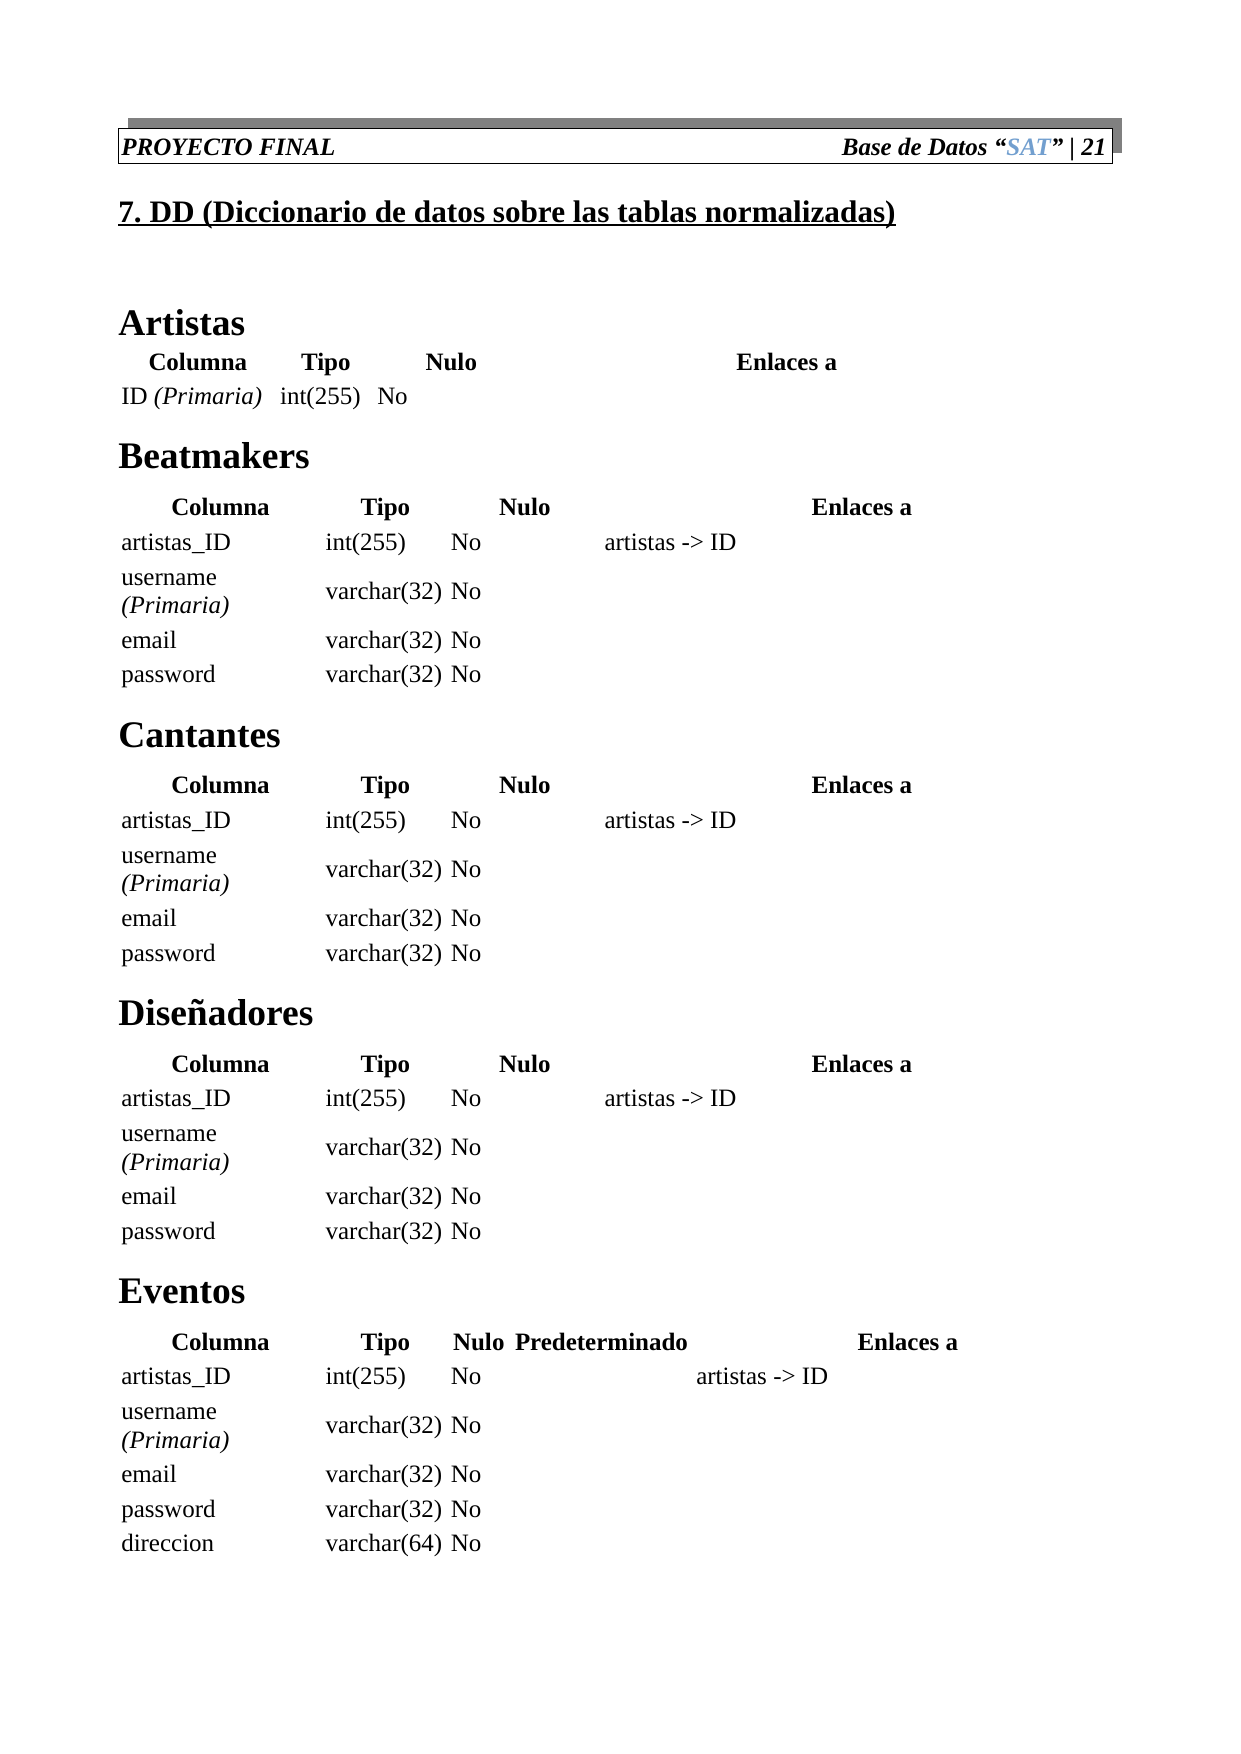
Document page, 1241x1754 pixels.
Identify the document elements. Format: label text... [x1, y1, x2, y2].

table_cell int(255) [323, 1080, 448, 1115]
table_cell [528, 379, 1045, 413]
table_cell int(255) [323, 802, 448, 837]
table_cell ID (Primaria) [118, 379, 277, 413]
table_cell varchar(32) [323, 1115, 448, 1178]
table_cell No [448, 900, 601, 935]
table_header Enlaces a [601, 1046, 1122, 1080]
table_cell direccion [118, 1526, 322, 1560]
table_header Columna [118, 768, 322, 802]
table_cell username (Primaria) [118, 559, 322, 622]
table_cell [601, 622, 1122, 657]
table_cell artistas -> ID [693, 1359, 1122, 1393]
table_header Enlaces a [601, 768, 1122, 802]
table_cell int(255) [323, 524, 448, 559]
table_cell [693, 1456, 1122, 1491]
table_cell [601, 935, 1122, 969]
table_header Nulo [448, 1324, 509, 1358]
table_cell artistas_ID [118, 802, 322, 837]
table_cell varchar(32) [323, 1393, 448, 1456]
table_cell varchar(32) [323, 657, 448, 691]
table_cell No [448, 837, 601, 900]
table_cell [601, 900, 1122, 935]
table_cell [510, 1359, 693, 1393]
table_header Enlaces a [693, 1324, 1122, 1358]
table_cell No [448, 657, 601, 691]
table_cell No [448, 1526, 509, 1560]
table_cell email [118, 900, 322, 935]
table_cell varchar(32) [323, 1456, 448, 1491]
table_cell varchar(32) [323, 1491, 448, 1526]
table_cell [601, 559, 1122, 622]
table_header Columna [118, 1324, 322, 1358]
table_header Nulo [374, 344, 528, 378]
table_cell varchar(32) [323, 622, 448, 657]
table_cell varchar(64) [323, 1526, 448, 1560]
table_cell password [118, 657, 322, 691]
table_cell [601, 1213, 1122, 1247]
table_header Tipo [323, 768, 448, 802]
table_header Tipo [323, 1324, 448, 1358]
table_cell username (Primaria) [118, 837, 322, 900]
table_cell password [118, 1213, 322, 1247]
table_cell No [448, 1115, 601, 1178]
table_cell [693, 1526, 1122, 1560]
table_header Columna [118, 344, 277, 378]
table_cell varchar(32) [323, 935, 448, 969]
table_header Predeterminado [510, 1324, 693, 1358]
table_cell varchar(32) [323, 1178, 448, 1213]
table_cell [601, 837, 1122, 900]
table_cell [510, 1526, 693, 1560]
table_header Columna [118, 490, 322, 524]
table_cell No [448, 1178, 601, 1213]
table_cell [693, 1393, 1122, 1456]
table_cell No [448, 1213, 601, 1247]
table_cell No [448, 1359, 509, 1393]
subtitle Eventos [118, 1268, 1122, 1311]
table_header Tipo [277, 344, 374, 378]
table_cell [510, 1491, 693, 1526]
subtitle Beatmakers [118, 434, 1122, 477]
table_cell varchar(32) [323, 1213, 448, 1247]
table_cell email [118, 1178, 322, 1213]
table_cell [601, 1115, 1122, 1178]
subtitle Diseñadores [118, 990, 1122, 1033]
subtitle Cantantes [118, 712, 1122, 755]
table_header Tipo [323, 490, 448, 524]
table_header Enlaces a [528, 344, 1045, 378]
table_header Columna [118, 1046, 322, 1080]
table_cell username (Primaria) [118, 1115, 322, 1178]
table_cell No [448, 559, 601, 622]
table_cell varchar(32) [323, 900, 448, 935]
table_cell No [448, 802, 601, 837]
table_cell No [448, 1491, 509, 1526]
text Artistas [118, 301, 1122, 344]
table_cell varchar(32) [323, 837, 448, 900]
table_cell artistas_ID [118, 1359, 322, 1393]
table_cell password [118, 1491, 322, 1526]
table_cell username (Primaria) [118, 1393, 322, 1456]
table_cell artistas -> ID [601, 524, 1122, 559]
table_header Nulo [448, 768, 601, 802]
table_cell [510, 1393, 693, 1456]
table_cell password [118, 935, 322, 969]
table_header Nulo [448, 490, 601, 524]
table_cell No [448, 622, 601, 657]
table_header Nulo [448, 1046, 601, 1080]
table_cell No [448, 524, 601, 559]
table_cell [601, 657, 1122, 691]
table_cell No [448, 1456, 509, 1491]
table_cell [601, 1178, 1122, 1213]
table_cell No [448, 1080, 601, 1115]
table_cell No [448, 935, 601, 969]
table_cell No [448, 1393, 509, 1456]
table_header Enlaces a [601, 490, 1122, 524]
table_cell int(255) [323, 1359, 448, 1393]
table_cell email [118, 622, 322, 657]
table_cell int(255) [277, 379, 374, 413]
table_cell artistas -> ID [601, 1080, 1122, 1115]
text 7. DD (Diccionario de datos sobre las tablas normalizadas) [118, 193, 1122, 229]
table_cell [510, 1456, 693, 1491]
table_header Tipo [323, 1046, 448, 1080]
table_cell varchar(32) [323, 559, 448, 622]
table_cell email [118, 1456, 322, 1491]
table_cell No [374, 379, 528, 413]
table_cell artistas -> ID [601, 802, 1122, 837]
table_cell [693, 1491, 1122, 1526]
table_cell artistas_ID [118, 524, 322, 559]
table_cell artistas_ID [118, 1080, 322, 1115]
